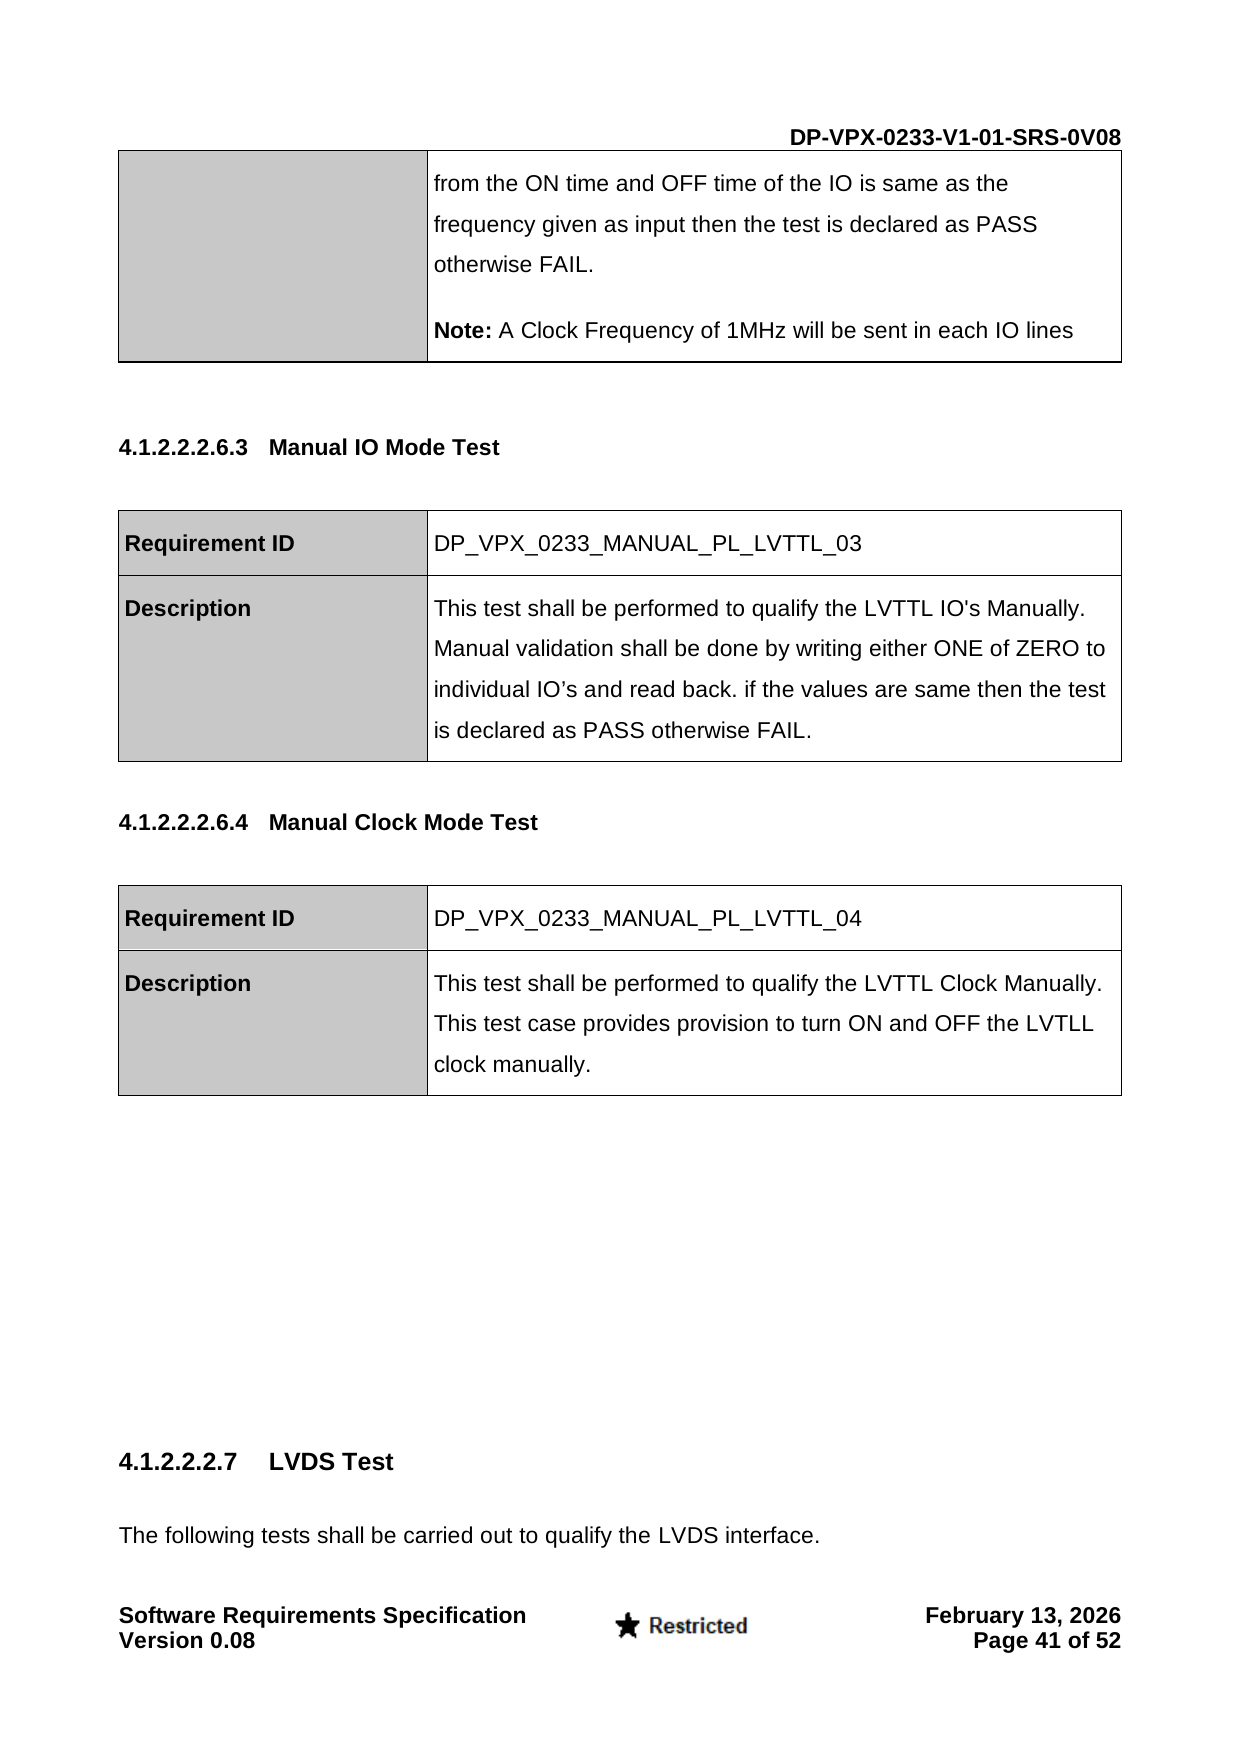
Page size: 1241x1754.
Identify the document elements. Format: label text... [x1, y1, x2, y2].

table_header DP_VPX_0233_MANUAL_PL_LVTTL_03 [428, 511, 1121, 575]
table_cell Description [119, 576, 427, 761]
subtitle LVDS Test [118, 1446, 1122, 1476]
table_cell This test shall be performed to qualify the LVTTL IO's Manually. Manual validation shall be done by writing either ONE of ZERO to individual IO’s and read back. if the values are same then the test is declared as PASS otherwise FAIL. [428, 576, 1121, 761]
table_header Requirement ID [119, 511, 427, 575]
table_header Requirement ID [119, 886, 427, 949]
table_cell from the ON time and OFF time of the IO is same as the frequency given as input then the test is declared as PASS otherwise FAIL. Note: A Clock Frequency of 1MHz will be sent in each IO lines [428, 151, 1121, 361]
text The following tests shall be carried out to qualify the LVDS interface. [118, 1521, 1122, 1548]
picture [605, 1603, 761, 1648]
table_cell [119, 151, 427, 361]
table_header DP_VPX_0233_MANUAL_PL_LVTTL_04 [428, 886, 1121, 949]
table_cell This test shall be performed to qualify the LVTTL Clock Manually. This test case provides provision to turn ON and OFF the LVTLL clock manually. [428, 951, 1121, 1095]
table_cell Description [119, 951, 427, 1095]
subtitle Manual Clock Mode Test [118, 812, 1122, 835]
subtitle Manual IO Mode Test [118, 437, 1122, 460]
